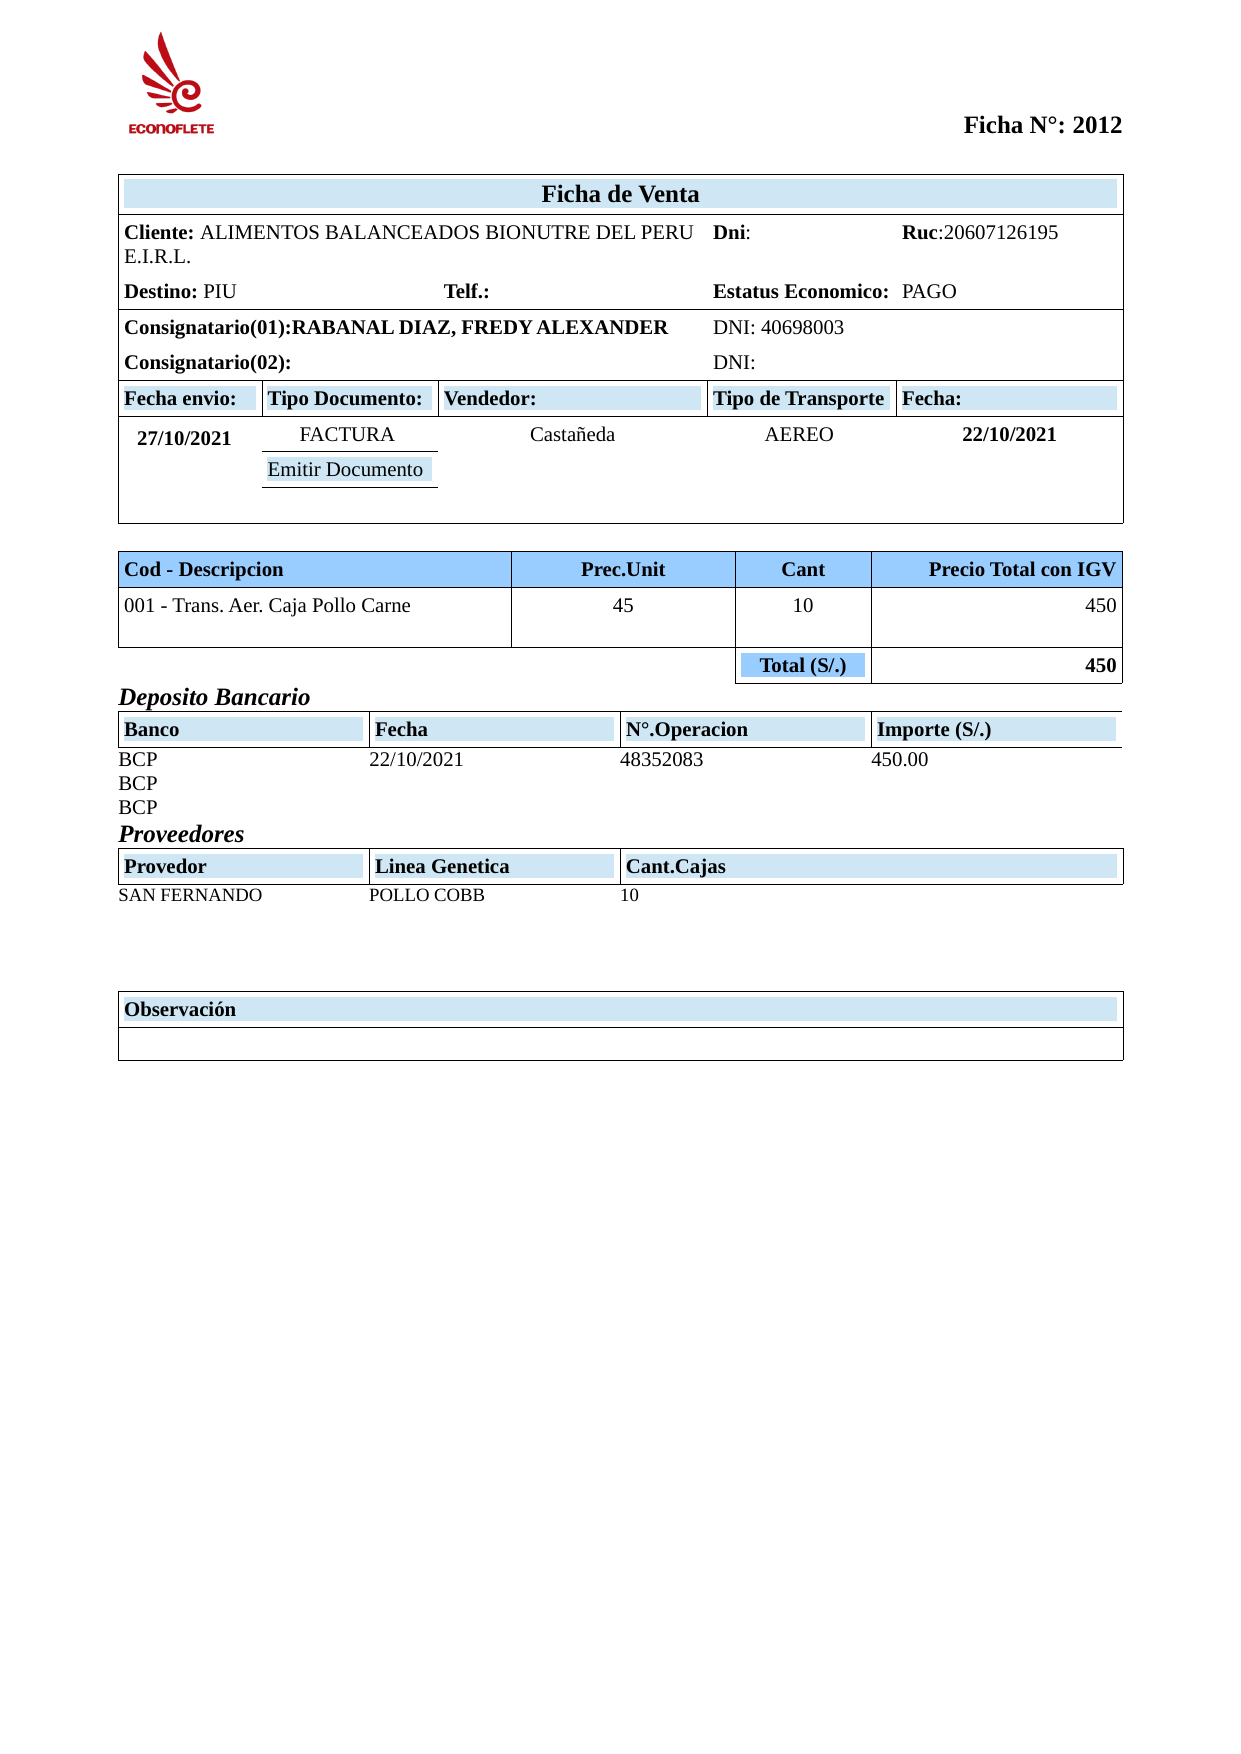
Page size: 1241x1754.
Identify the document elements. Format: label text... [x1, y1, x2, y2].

table_header Importe (S/.) [872, 712, 1122, 747]
table_header Cant [736, 552, 871, 587]
table_cell [262, 488, 438, 523]
table_cell 48352083 [620, 748, 871, 771]
table_cell [369, 795, 620, 819]
table_cell 10 [620, 885, 1123, 905]
table_cell [118, 970, 369, 991]
table_cell 450 [872, 648, 1122, 682]
text Deposito Bancario [118, 682, 1122, 711]
table_cell Ruc:20607126195 [896, 215, 1123, 273]
table_cell Fecha envio: [119, 381, 262, 416]
table_header Prec.Unit [512, 552, 735, 587]
table_cell Tipo Documento: [263, 381, 438, 416]
table_cell [118, 948, 369, 970]
table_cell SAN FERNANDO [118, 885, 369, 905]
table_cell FACTURA [262, 417, 438, 451]
table_cell [620, 905, 1123, 927]
table_header N°.Operacion [621, 712, 871, 747]
picture [118, 31, 225, 134]
table_cell Tipo de Transporte [708, 381, 896, 416]
table_cell [369, 771, 620, 795]
table_cell Destino: PIU [119, 274, 438, 309]
table_header Fecha [370, 712, 620, 747]
table_cell Emitir Documento [262, 452, 438, 487]
table_cell [620, 970, 1123, 991]
table_cell BCP [118, 771, 369, 795]
table_cell DNI: 40698003 [707, 310, 1123, 344]
table_header Cod - Descripcion [119, 552, 511, 587]
table_cell [369, 905, 620, 927]
table_cell Castañeda [438, 417, 707, 523]
table_cell [369, 970, 620, 991]
table_header Ficha de Venta [119, 175, 1123, 214]
table_cell 22/10/2021 [369, 748, 620, 771]
table_cell 450 [872, 588, 1122, 647]
table_cell [871, 795, 1122, 819]
table_header Linea Genetica [370, 849, 620, 883]
table_cell [620, 771, 871, 795]
table_cell Total (S/.) [736, 648, 871, 682]
table_cell [369, 948, 620, 970]
table_cell [369, 927, 620, 948]
table_header Precio Total con IGV [872, 552, 1122, 587]
table_header Banco [119, 712, 369, 747]
table_cell Consignatario(02): [119, 345, 707, 380]
table_cell Consignatario(01):RABANAL DIAZ, FREDY ALEXANDER [119, 310, 707, 344]
table_cell DNI: [707, 345, 1123, 380]
table_cell 450.00 [871, 748, 1122, 771]
table_cell Telf.: [438, 274, 707, 309]
table_cell 10 [736, 588, 871, 647]
table_cell [118, 905, 369, 927]
table_cell 001 - Trans. Aer. Caja Pollo Carne [119, 588, 511, 647]
table_header Observación [119, 992, 1123, 1027]
table_cell BCP [118, 795, 369, 819]
table_cell [871, 771, 1122, 795]
table_cell 22/10/2021 [896, 417, 1123, 523]
table_cell 45 [512, 588, 735, 647]
table_cell Fecha: [897, 381, 1123, 416]
table_cell AEREO [707, 417, 896, 523]
table_cell [118, 648, 511, 682]
table_cell BCP [118, 748, 369, 771]
table_cell [119, 1028, 1123, 1060]
text Proveedores [118, 819, 1122, 848]
table_cell PAGO [896, 274, 1123, 309]
table_cell Cliente: ALIMENTOS BALANCEADOS BIONUTRE DEL PERU E.I.R.L. [119, 215, 707, 273]
table_cell [118, 927, 369, 948]
table_cell [620, 948, 1123, 970]
table_cell POLLO COBB [369, 885, 620, 905]
table_cell Dni: [707, 215, 896, 273]
table_cell [620, 927, 1123, 948]
table_cell [620, 795, 871, 819]
table_header Cant.Cajas [621, 849, 1123, 883]
table_cell Vendedor: [439, 381, 707, 416]
table_cell [511, 648, 735, 682]
table_cell 27/10/2021 [119, 417, 262, 523]
table_header Provedor [119, 849, 369, 883]
table_cell Estatus Economico: [707, 274, 896, 309]
